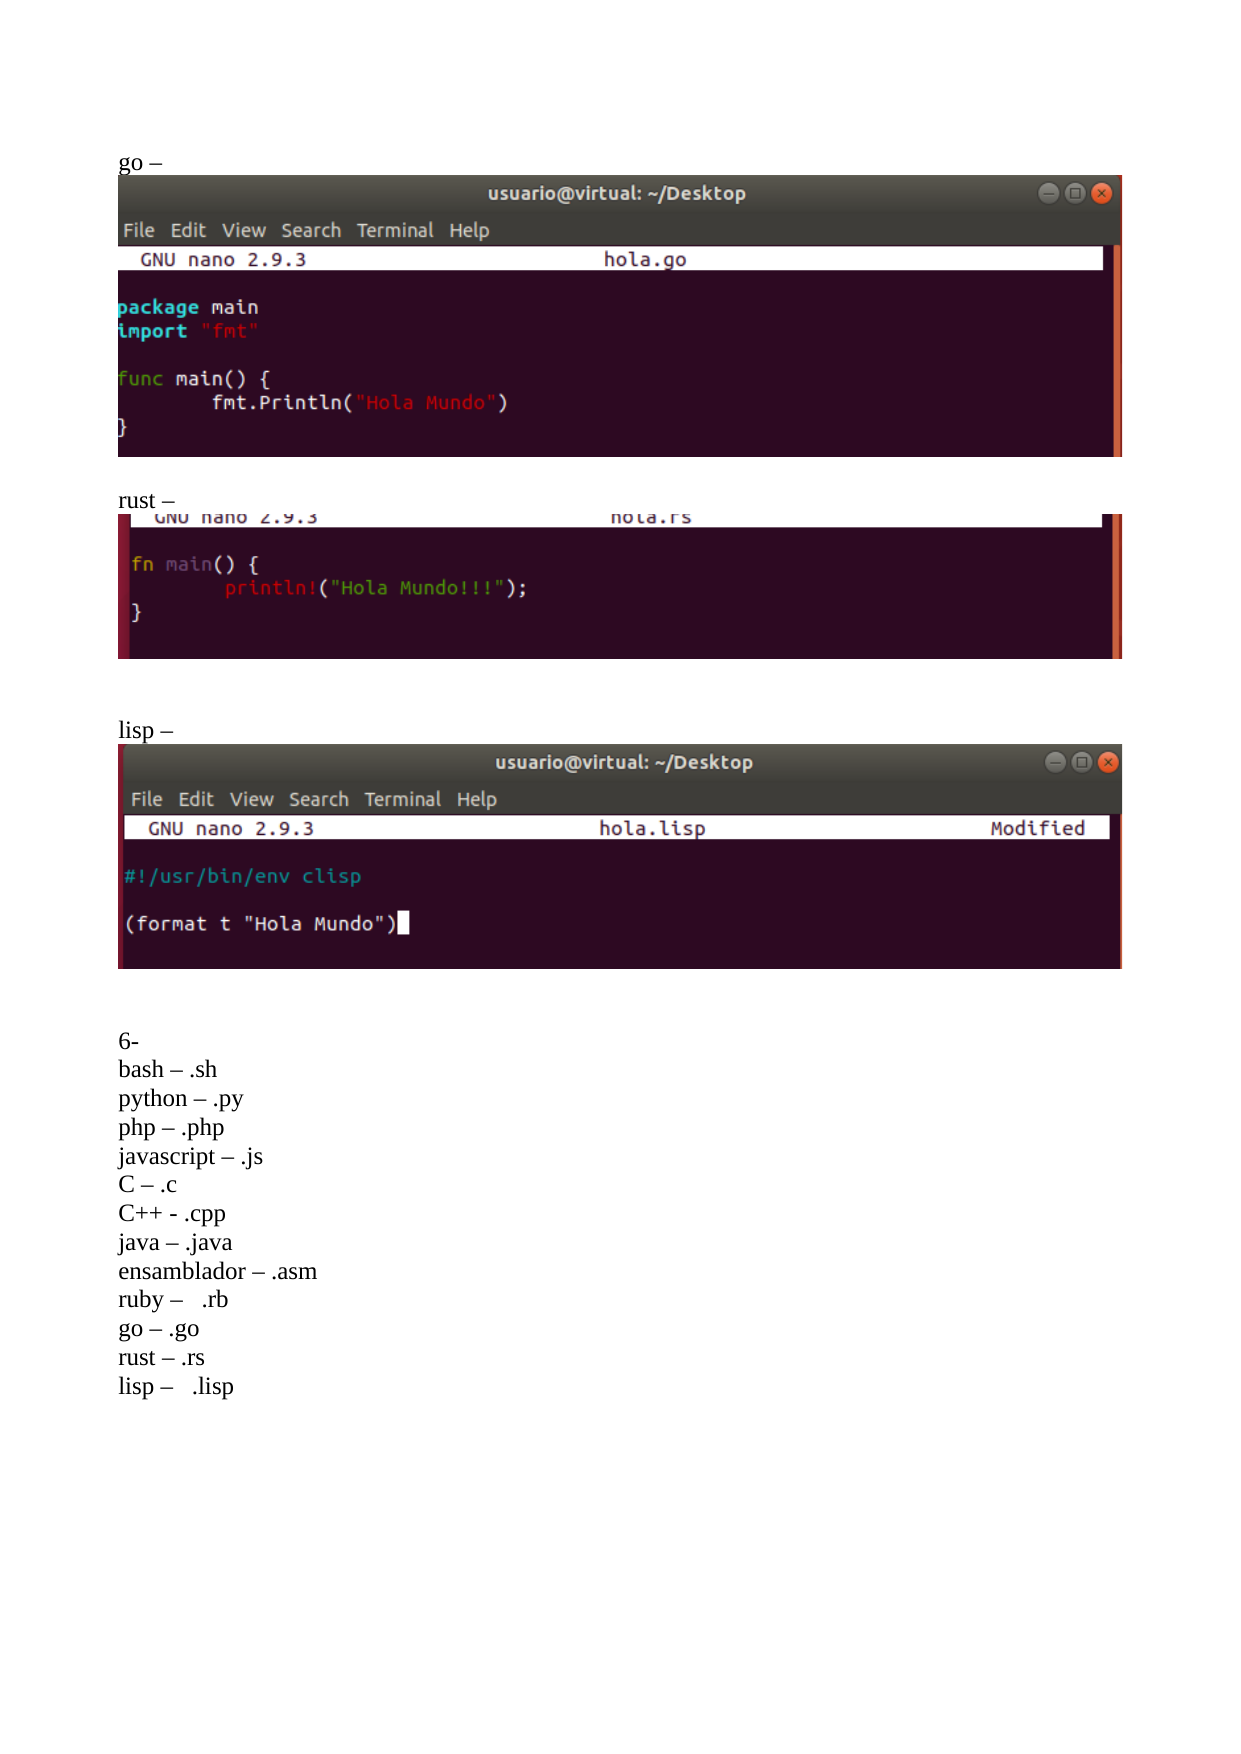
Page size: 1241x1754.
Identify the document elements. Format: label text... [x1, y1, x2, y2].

text C++ - .cpp [118, 1198, 1122, 1227]
text go – [118, 147, 1122, 175]
text javascript – .js [118, 1141, 1122, 1169]
picture [118, 175, 1123, 457]
text php – .php [118, 1112, 1122, 1141]
picture [118, 514, 1123, 659]
text rust – .rs [118, 1342, 1122, 1371]
text bash – .sh [118, 1054, 1122, 1083]
text go – .go [118, 1313, 1122, 1342]
picture [118, 744, 1123, 969]
text ensamblador – .asm [118, 1256, 1122, 1284]
text C – .c [118, 1169, 1122, 1198]
text lisp – [118, 716, 1122, 744]
text rust – [118, 485, 1122, 514]
text python – .py [118, 1083, 1122, 1112]
text 6- [118, 1026, 1122, 1054]
text java – .java [118, 1227, 1122, 1256]
text lisp – .lisp [118, 1371, 1122, 1399]
text ruby – .rb [118, 1284, 1122, 1313]
